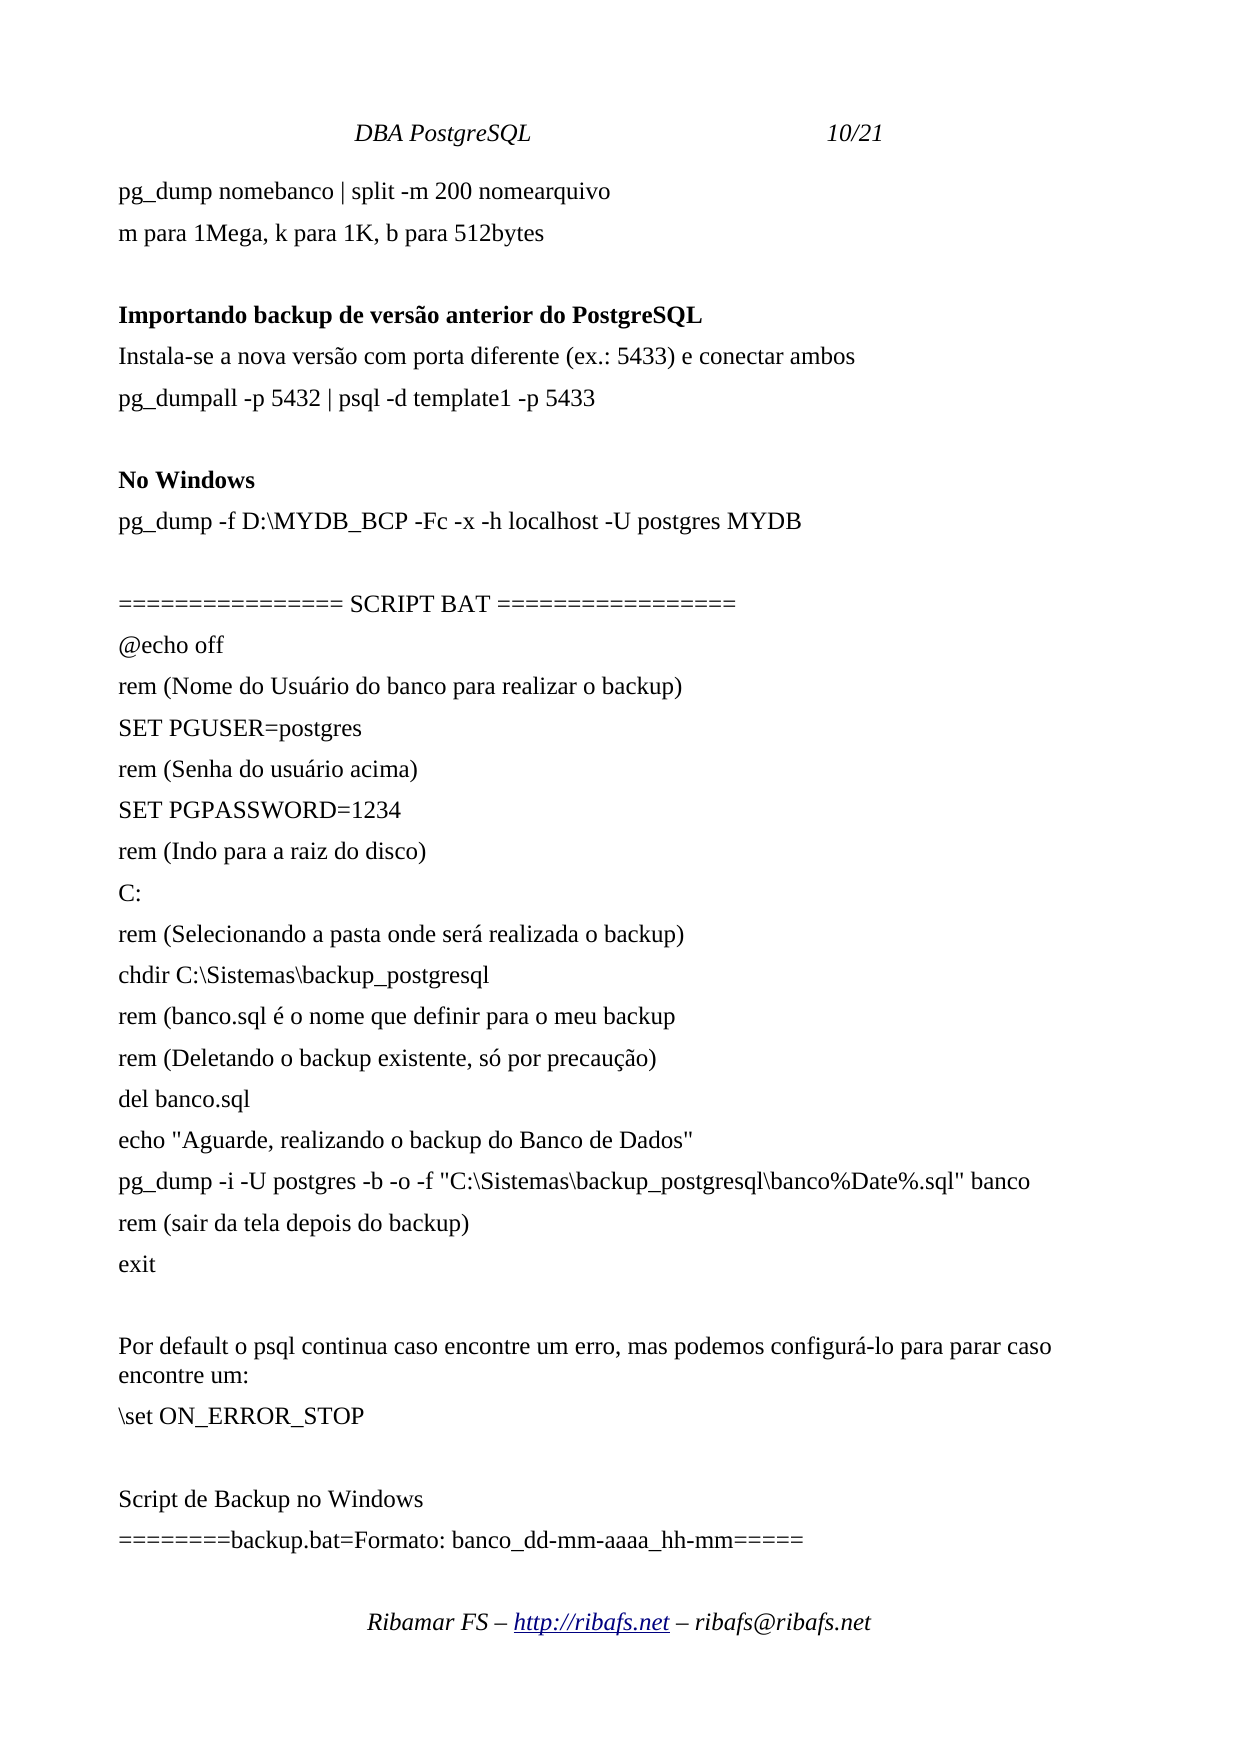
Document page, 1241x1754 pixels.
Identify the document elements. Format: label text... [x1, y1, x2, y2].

text pg_dumpall -p 5432 | psql -d template1 -p 5433 [118, 383, 1122, 411]
text SET PGPASSWORD=1234 [118, 795, 1122, 824]
text ================ SCRIPT BAT ================= [118, 589, 1122, 618]
text Importando backup de versão anterior do PostgreSQL [118, 300, 1122, 329]
text rem (Indo para a raiz do disco) [118, 836, 1122, 865]
text m para 1Mega, k para 1K, b para 512bytes [118, 218, 1122, 246]
text rem (Deletando o backup existente, só por precaução) [118, 1043, 1122, 1071]
text Script de Backup no Windows [118, 1484, 1122, 1513]
text C: [118, 878, 1122, 906]
text pg_dump -i -U postgres -b -o -f "C:\Sistemas\backup_postgresql\banco%Date%.sql" banco [118, 1166, 1122, 1195]
text SET PGUSER=postgres [118, 713, 1122, 741]
text rem (Senha do usuário acima) [118, 754, 1122, 783]
text @echo off [118, 630, 1122, 659]
text rem (banco.sql é o nome que definir para o meu backup [118, 1001, 1122, 1030]
text rem (sair da tela depois do backup) [118, 1208, 1122, 1236]
text ========backup.bat=Formato: banco_dd-mm-aaaa_hh-mm===== [118, 1525, 1122, 1554]
text chdir C:\Sistemas\backup_postgresql [118, 960, 1122, 989]
text No Windows [118, 465, 1122, 494]
text rem (Selecionando a pasta onde será realizada o backup) [118, 919, 1122, 948]
text exit [118, 1249, 1122, 1278]
text echo "Aguarde, realizando o backup do Banco de Dados" [118, 1125, 1122, 1154]
text pg_dump nomebanco | split -m 200 nomearquivo [118, 176, 1122, 205]
text rem (Nome do Usuário do banco para realizar o backup) [118, 671, 1122, 700]
text \set ON_ERROR_STOP [118, 1401, 1122, 1430]
text Por default o psql continua caso encontre um erro, mas podemos configurá-lo para parar caso encontre um: [118, 1331, 1122, 1389]
text Instala-se a nova versão com porta diferente (ex.: 5433) e conectar ambos [118, 341, 1122, 370]
text del banco.sql [118, 1084, 1122, 1113]
text pg_dump -f D:\MYDB_BCP -Fc -x -h localhost -U postgres MYDB [118, 506, 1122, 535]
